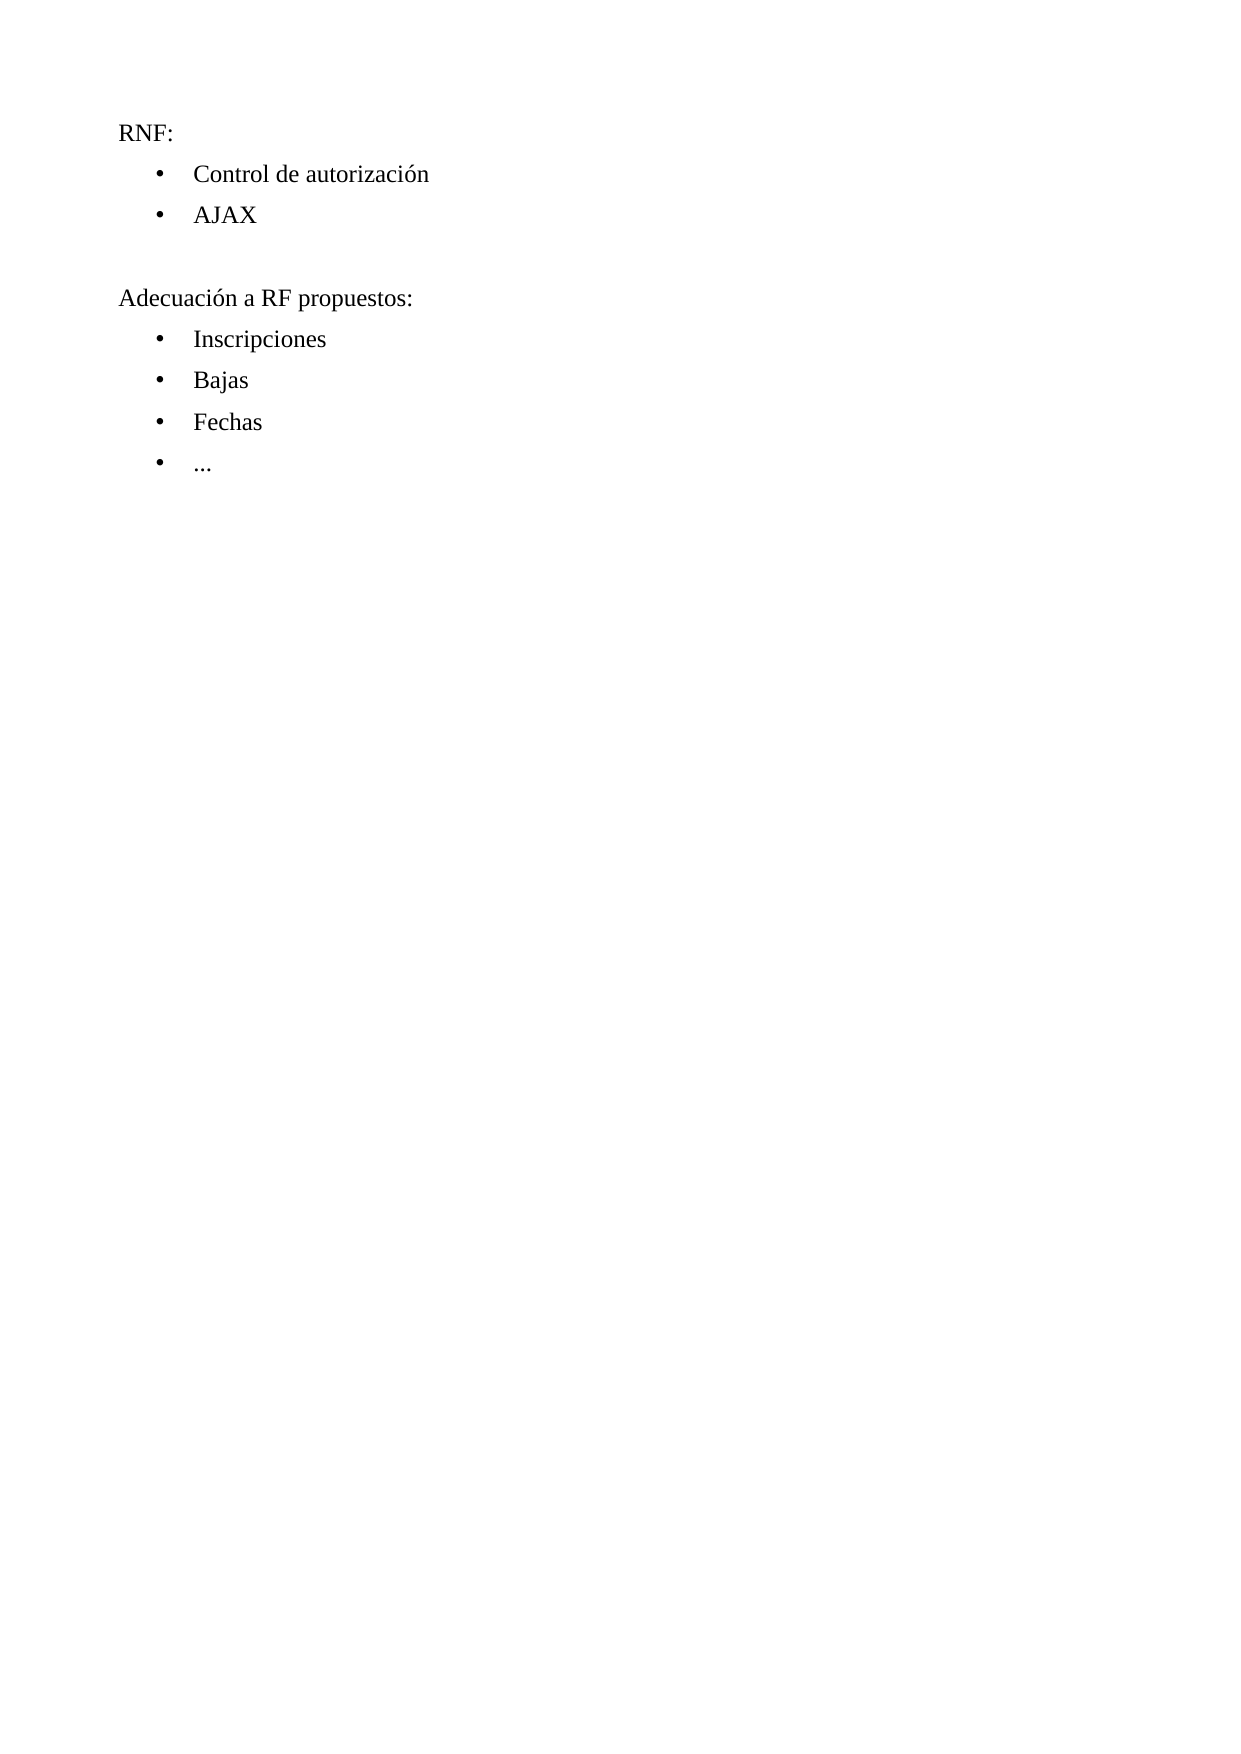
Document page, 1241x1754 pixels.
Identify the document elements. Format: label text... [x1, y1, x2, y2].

list ... [156, 448, 1122, 477]
list Control de autorización [156, 159, 1122, 188]
list Inscripciones [156, 324, 1122, 353]
list Bajas [156, 366, 1122, 394]
text RNF: [118, 118, 1122, 147]
list Fechas [156, 407, 1122, 436]
list AJAX [156, 201, 1122, 229]
text Adecuación a RF propuestos: [118, 283, 1122, 312]
